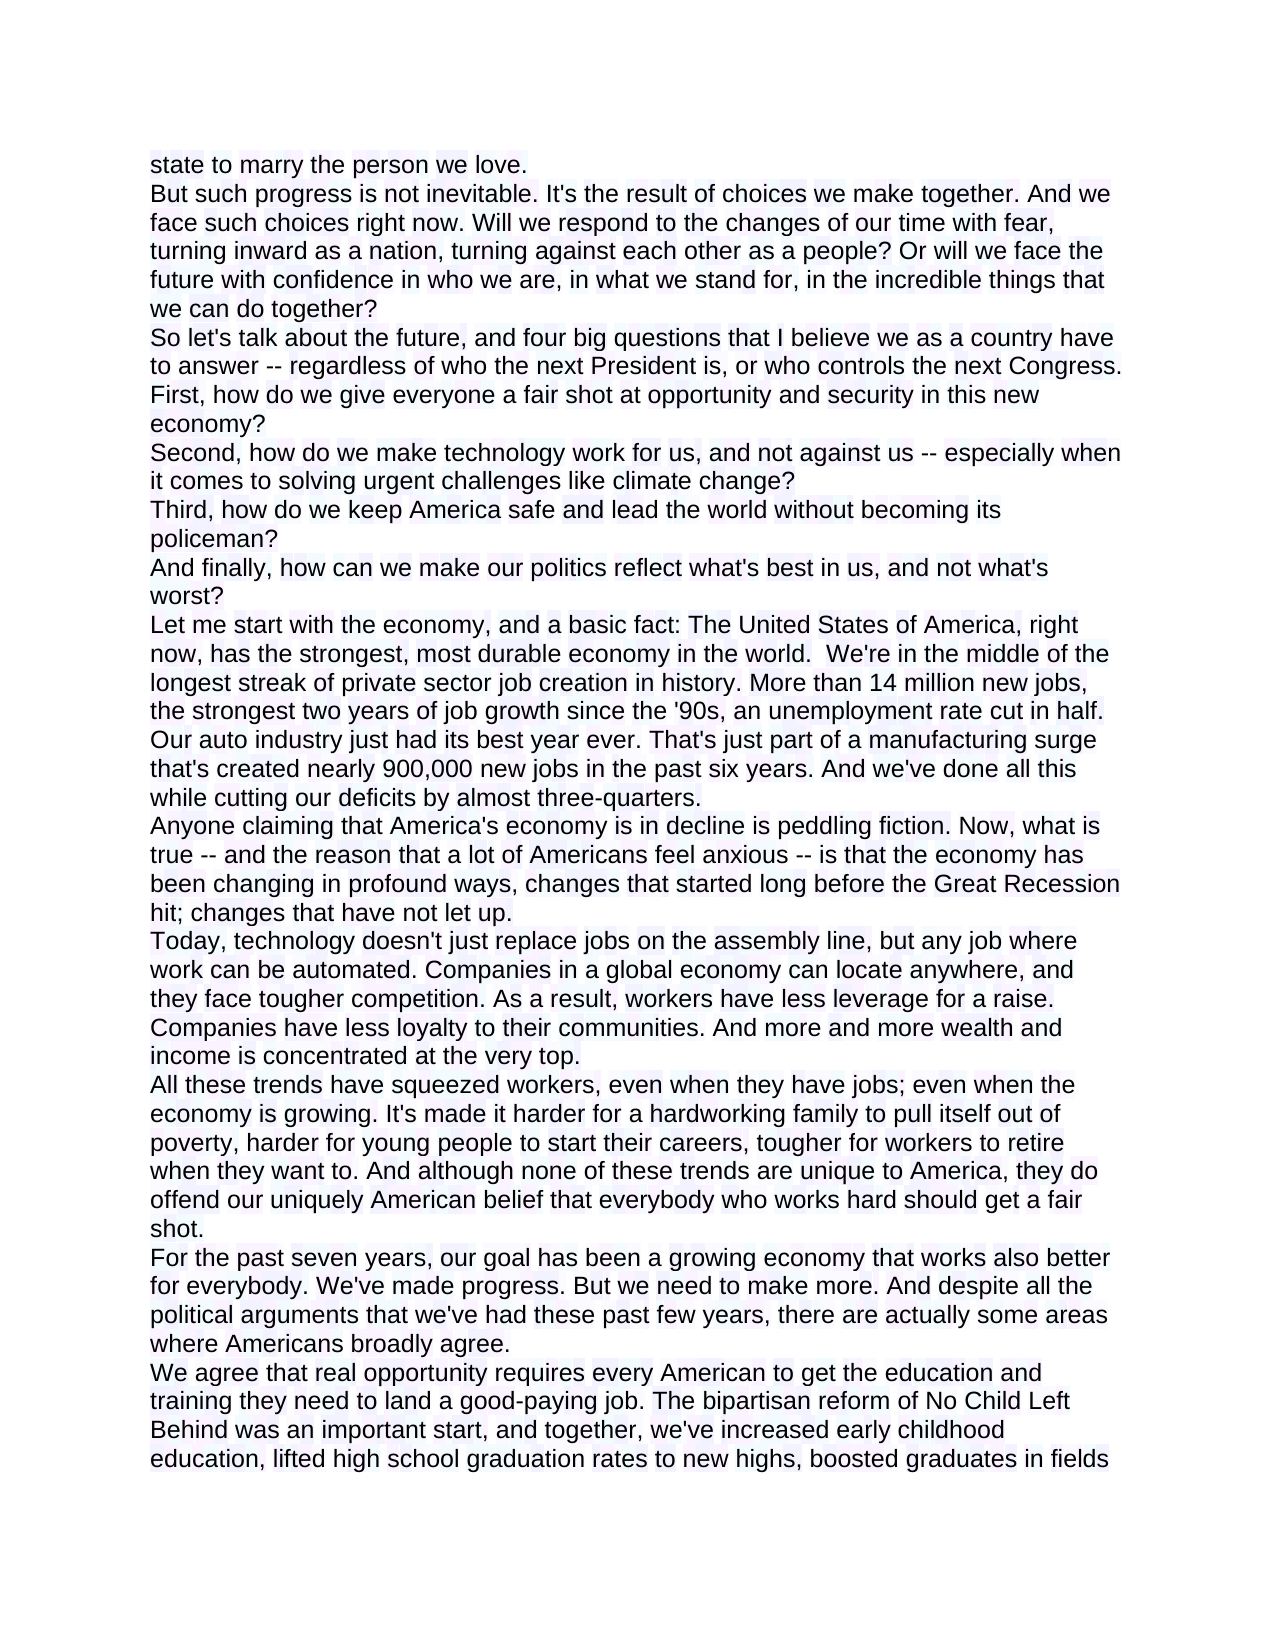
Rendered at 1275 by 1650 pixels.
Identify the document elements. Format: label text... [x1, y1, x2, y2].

text For the past seven years, our goal has been a growing economy that works also better for everybody. We've made progress. But we need to make more. And despite all the political arguments that we've had these past few years, there are actually some areas where Americans broadly agree. [150, 1242, 1125, 1357]
text Let me start with the economy, and a basic fact: The United States of America, right now, has the strongest, most durable economy in the world. We're in the middle of the longest streak of private sector job creation in history. More than 14 million new jobs, the strongest two years of job growth since the '90s, an unemployment rate cut in half. Our auto industry just had its best year ever. That's just part of a manufacturing surge that's created nearly 900,000 new jobs in the past six years. And we've done all this while cutting our deficits by almost three-quarters. [150, 610, 1125, 811]
text Third, how do we keep America safe and lead the world without becoming its policeman? [278, 495, 1125, 552]
text First, how do we give everyone a fair shot at opportunity and security in this new economy? [258, 380, 1125, 437]
text All these trends have squeezed workers, even when they have jobs; even when the economy is growing. It's made it harder for a hardworking family to pull itself out of poverty, harder for young people to start their careers, tougher for workers to retire when they want to. And although none of these trends are unique to America, they do offend our uniquely American belief that everybody who works hard should get a fair shot. [150, 1070, 1125, 1242]
text Second, how do we make technology work for us, and not against us -- especially when it comes to solving urgent challenges like climate change? [150, 437, 1125, 495]
text Today, technology doesn't just replace jobs on the assembly line, but any job where work can be automated. Companies in a global economy can locate anywhere, and they face tougher competition. As a result, workers have less leverage for a raise. Companies have less loyalty to their communities. And more and more wealth and income is concentrated at the very top. [150, 926, 1125, 1070]
text Anyone claiming that America's economy is in decline is peddling fiction. Now, what is true -- and the reason that a lot of Americans feel anxious -- is that the economy has been changing in profound ways, changes that started long before the Great Recession hit; changes that have not let up. [150, 811, 1125, 926]
text But such progress is not inevitable. It's the result of choices we make together. And we face such choices right now. Will we respond to the changes of our time with fear, turning inward as a nation, turning against each other as a people? Or will we face the future with confidence in who we are, in what we stand for, in the incredible things that we can do together? [150, 179, 1125, 322]
text And finally, how can we make our politics reflect what's best in us, and not what's worst? [150, 552, 1125, 610]
text So let's talk about the future, and four big questions that I believe we as a country have to answer -- regardless of who the next President is, or who controls the next Congress. [150, 322, 1125, 380]
text We agree that real opportunity requires every American to get the education and training they need to land a good-paying job. The bipartisan reform of No Child Left Behind was an important start, and together, we've increased early childhood education, lifted high school graduation rates to new highs, boosted graduates in fields [150, 1357, 1125, 1472]
text In fact, it's that spirit that made the progress of these past seven years possible. It's how we recovered from the worst economic crisis in generations. It's how we reformed our health care system, and reinvented our energy sector; how we delivered more care and benefits to our troops and veterans, and how we secured the freedom in every state to marry the person we love. [528, 150, 1125, 179]
